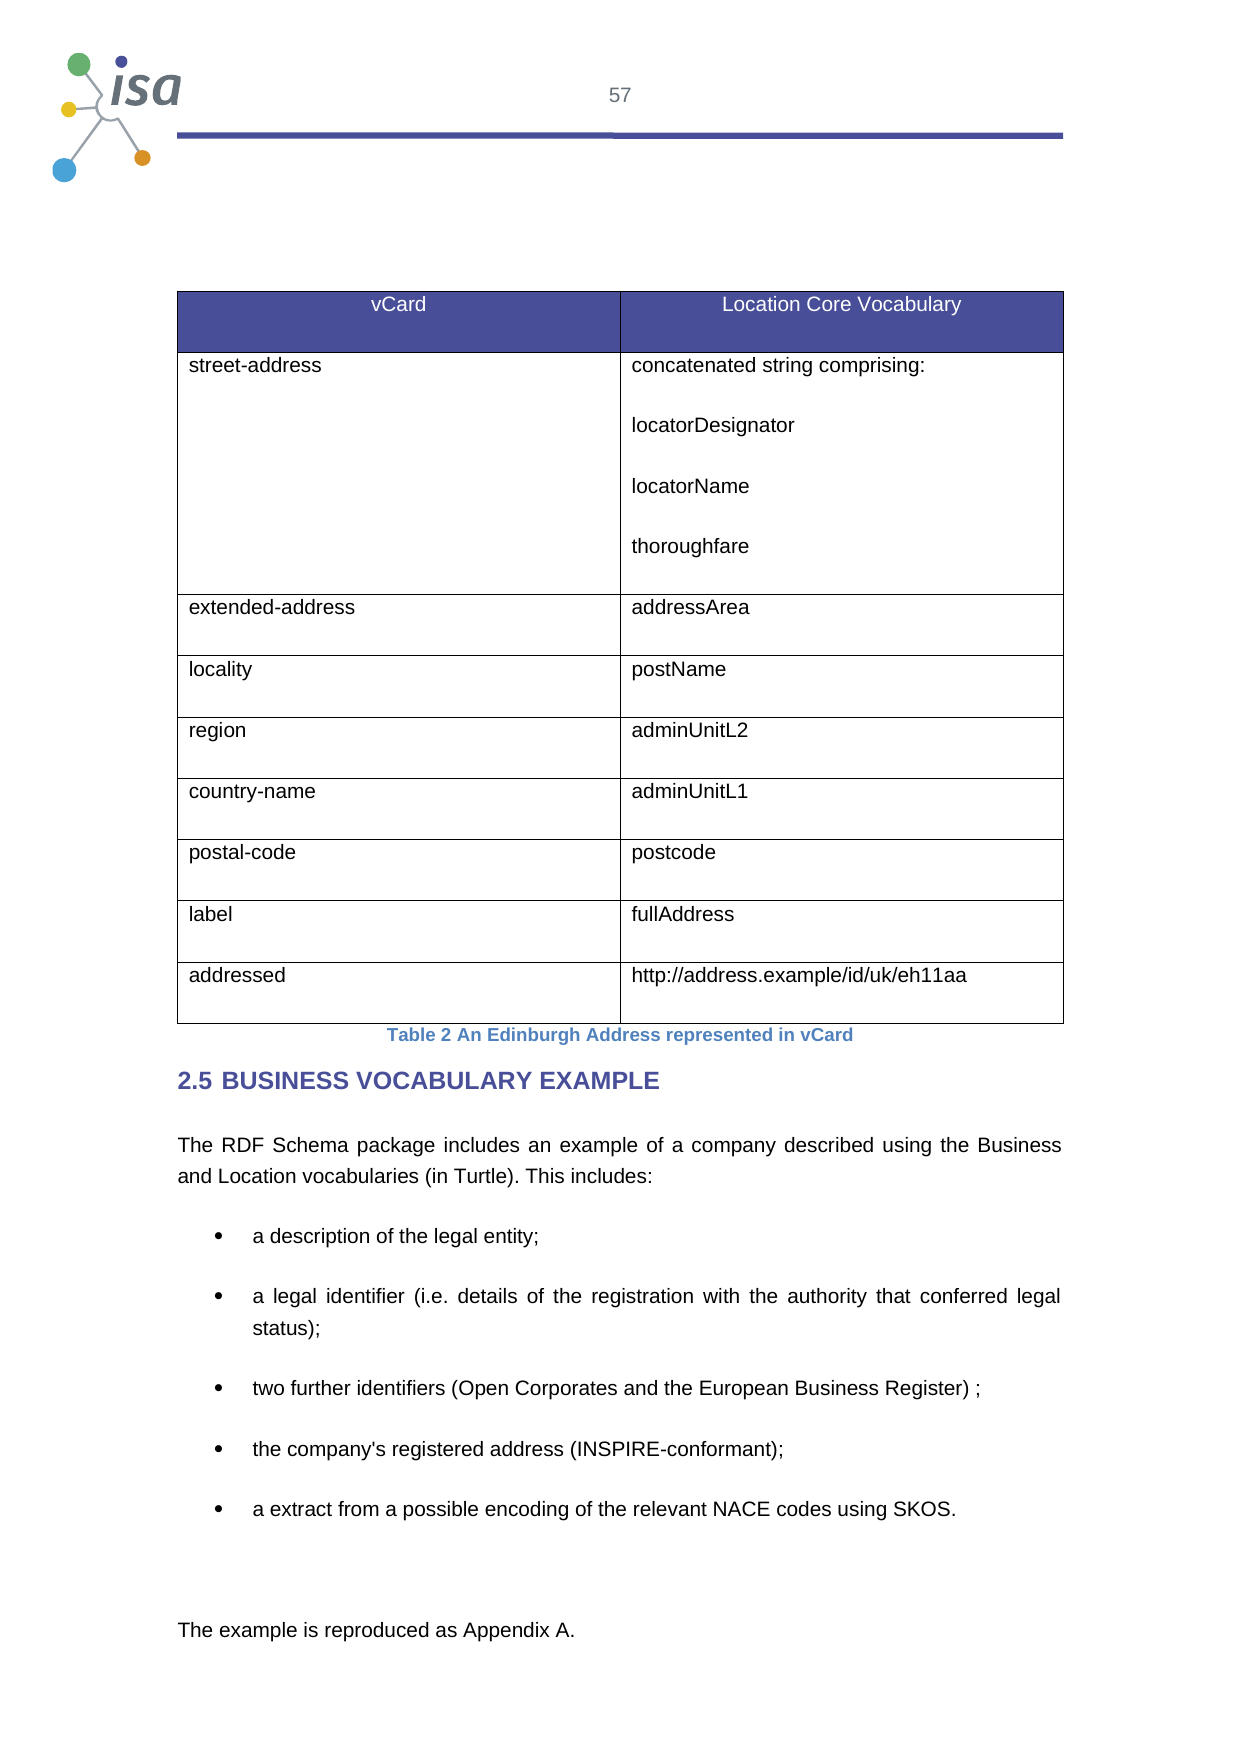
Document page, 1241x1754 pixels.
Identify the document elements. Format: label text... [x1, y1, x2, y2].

table_header vCard [178, 292, 620, 352]
subtitle Business Vocabulary Example [177, 1066, 1063, 1095]
text Table 2 An Edinburgh Address represented in vCard [177, 1024, 1063, 1045]
list a extract from a possible encoding of the relevant NACE codes using SKOS. [215, 1497, 1063, 1521]
table_cell postName [621, 656, 1063, 717]
table_cell addressArea [621, 595, 1063, 655]
table_cell postcode [621, 840, 1063, 900]
list a legal identifier (i.e. details of the registration with the authority that conferred legal status); [215, 1284, 1063, 1339]
list the company's registered address (INSPIRE-conformant); [215, 1436, 1063, 1460]
table_cell locality [178, 656, 620, 717]
text The example is reproduced as Appendix A. [177, 1617, 1063, 1641]
table_cell extended-address [178, 595, 620, 655]
table_cell adminUnitL2 [621, 718, 1063, 778]
table_cell adminUnitL1 [621, 779, 1063, 839]
table_cell region [178, 718, 620, 778]
table_cell http://address.example/id/uk/eh11aa [621, 963, 1063, 1023]
table_cell postal-code [178, 840, 620, 900]
table_cell concatenated string comprising: locatorDesignator locatorName thoroughfare [621, 353, 1063, 594]
list a description of the legal entity; [215, 1224, 1063, 1248]
table_cell country-name [178, 779, 620, 839]
table_cell label [178, 901, 620, 962]
text The RDF Schema package includes an example of a company described using the Business and Location vocabularies (in Turtle). This includes: [177, 1132, 1063, 1188]
table_cell fullAddress [621, 901, 1063, 962]
table_cell addressed [178, 963, 620, 1023]
table_header Location Core Vocabulary [621, 292, 1063, 352]
table_cell street-address [178, 353, 620, 594]
list two further identifiers (Open Corporates and the European Business Register) ; [215, 1376, 1063, 1400]
